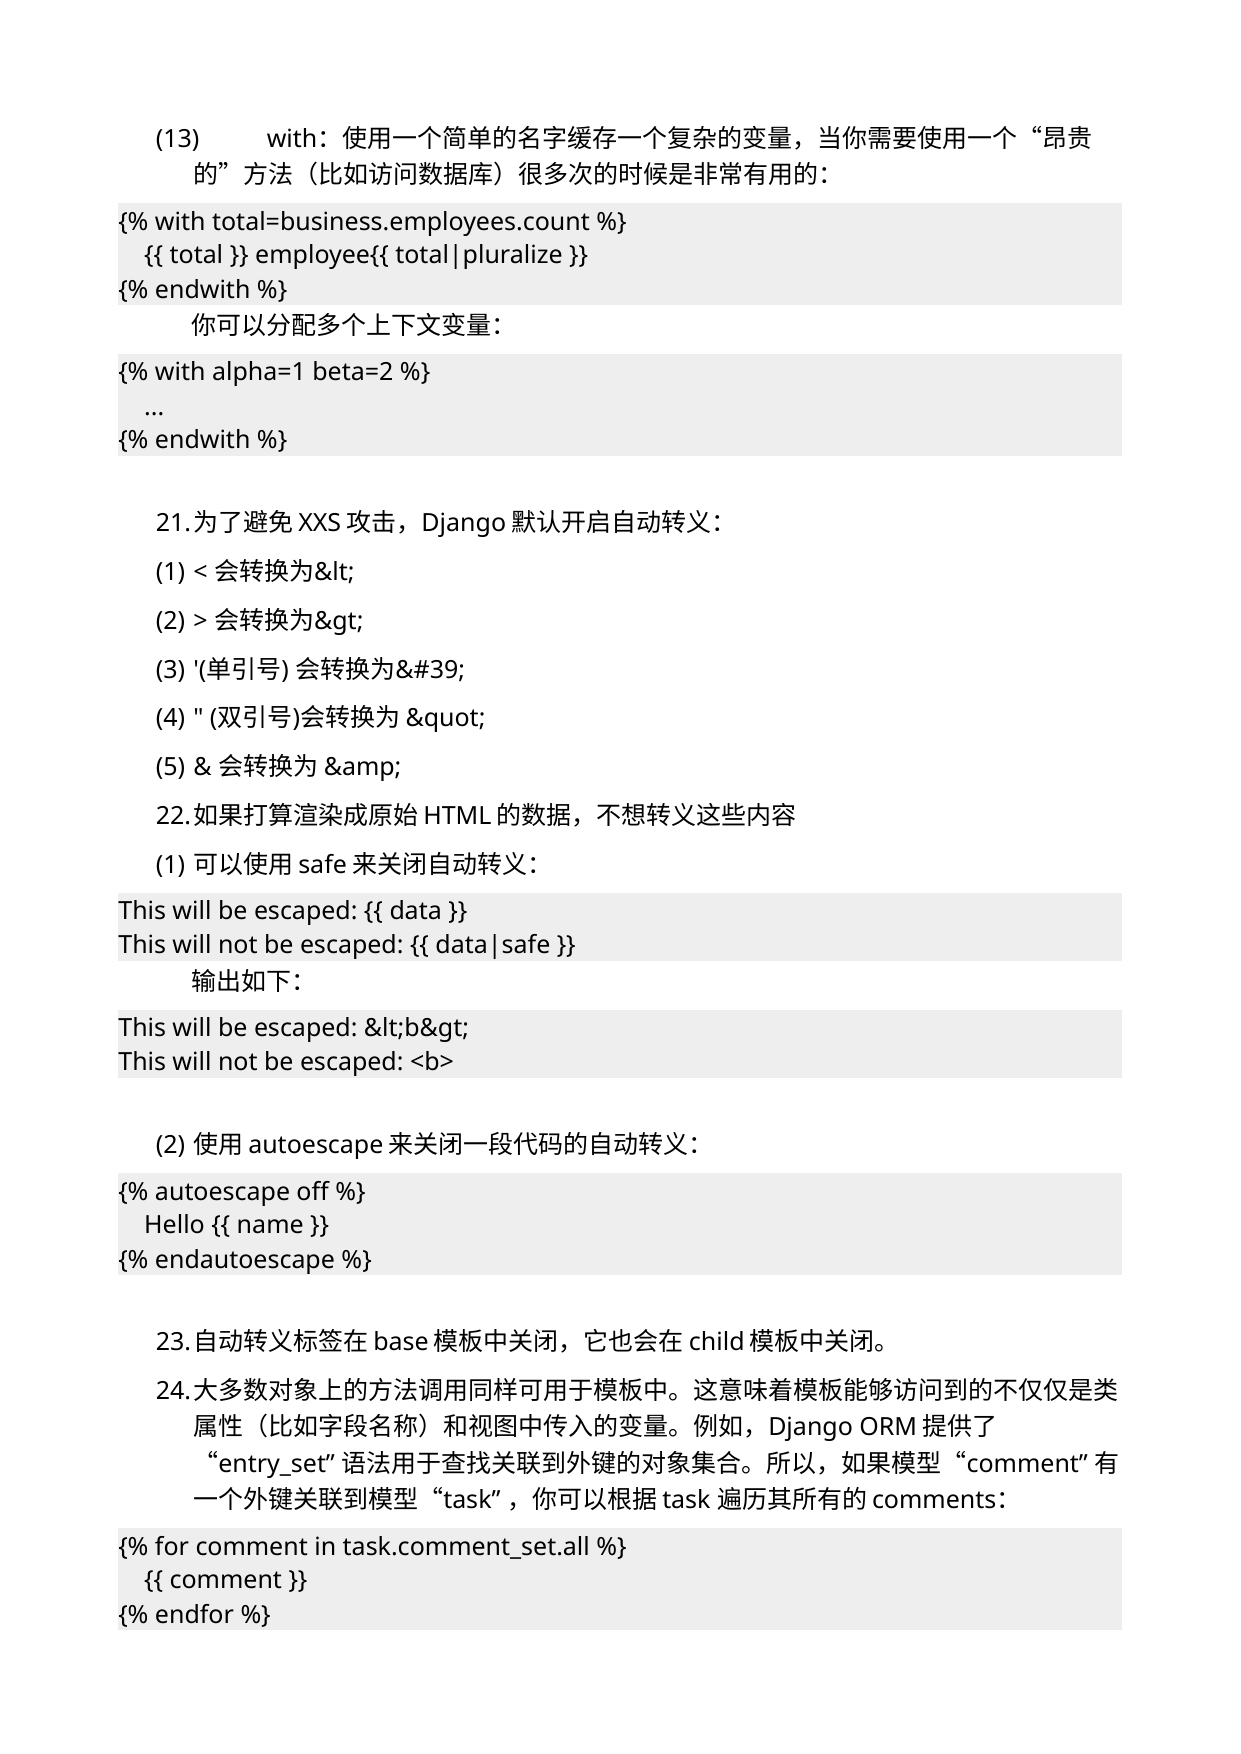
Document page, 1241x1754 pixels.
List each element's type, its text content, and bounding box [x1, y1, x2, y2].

table_header {% autoescape off %} Hello {{ name }} {% endautoescape %} [118, 1173, 1122, 1275]
list " (双引号)会转换为 &quot; [156, 698, 1122, 734]
list & 会转换为 &amp; [156, 747, 1122, 783]
list 使用autoescape来关闭一段代码的自动转义： [156, 1124, 1122, 1161]
text 输出如下： [118, 961, 1122, 997]
table_header This will be escaped: {{ data }} This will not be escaped: {{ data|safe }} [118, 893, 1122, 961]
list 如果打算渲染成原始HTML的数据，不想转义这些内容 [156, 795, 1122, 832]
table_header {% for comment in task.comment_set.all %} {{ comment }} {% endfor %} [118, 1528, 1122, 1630]
list > 会转换为&gt; [156, 600, 1122, 637]
table_header {% with total=business.employees.count %} {{ total }} employee{{ total|pluralize }} {% endwith %} [118, 203, 1122, 305]
list 大多数对象上的方法调用同样可用于模板中。这意味着模板能够访问到的不仅仅是类属性（比如字段名称）和视图中传入的变量。例如，Django ORM提供了“entry_set” 语法用于查找关联到外键的对象集合。所以，如果模型“comment” 有一个外键关联到模型“task” ，你可以根据task 遍历其所有的comments： [156, 1371, 1122, 1516]
list 自动转义标签在base模板中关闭，它也会在child模板中关闭。 [156, 1322, 1122, 1358]
text 你可以分配多个上下文变量： [118, 305, 1122, 342]
list '(单引号) 会转换为&#39; [156, 649, 1122, 685]
table_header This will be escaped: &lt;b&gt; This will not be escaped: <b> [118, 1010, 1122, 1078]
list with：使用一个简单的名字缓存一个复杂的变量，当你需要使用一个“昂贵的”方法（比如访问数据库）很多次的时候是非常有用的： [156, 118, 1122, 191]
table_header {% with alpha=1 beta=2 %} ... {% endwith %} [118, 354, 1122, 456]
list 为了避免XXS攻击，Django默认开启自动转义： [156, 503, 1122, 539]
list < 会转换为&lt; [156, 552, 1122, 588]
list 可以使用safe来关闭自动转义： [156, 844, 1122, 880]
